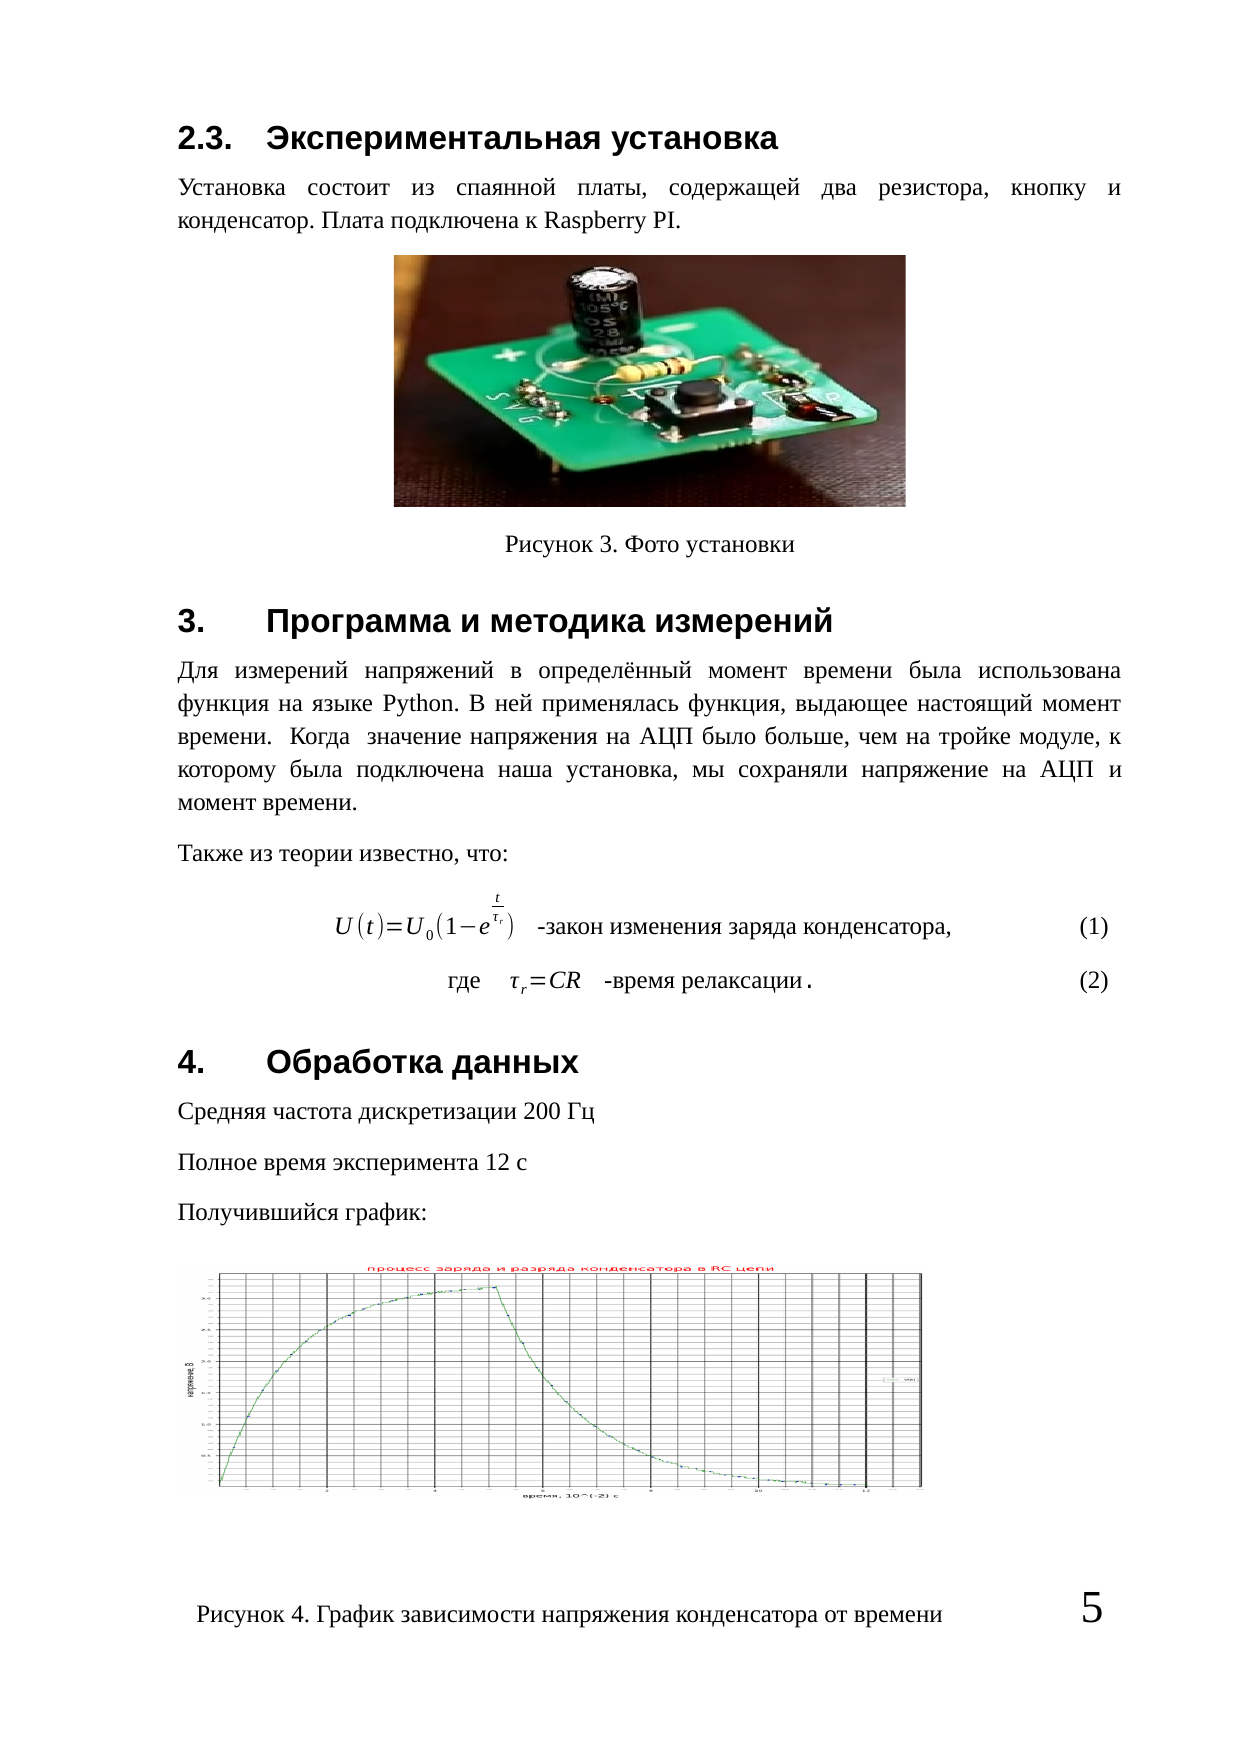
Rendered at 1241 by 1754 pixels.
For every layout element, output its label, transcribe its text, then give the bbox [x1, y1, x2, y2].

text Получившийся график: [177, 1197, 1122, 1226]
text -закон изменения заряда конденсатора, (1) [177, 889, 1122, 943]
text Полное время эксперимента 12 с [177, 1147, 1122, 1175]
text Рисунок 4. График зависимости напряжения конденсатора от времени 5 [177, 1580, 1122, 1633]
text Также из теории известно, что: [177, 838, 1122, 867]
subtitle Программа и методика измерений [177, 601, 1093, 640]
text где -время релаксации. (2) [177, 965, 1122, 998]
picture [177, 1262, 930, 1499]
text Для измерений напряжений в определённый момент времени была использована функция на языке Python. В ней применялась функция, выдающее настоящий момент времени. Когда значение напряжения на АЦП было больше, чем на тройке модуле, к которому была подключена наша установка, мы сохраняли напряжение на АЦП и момент времени. [177, 655, 1122, 816]
subtitle Экспериментальная установка [177, 118, 1093, 157]
subtitle Обработка данных [177, 1042, 1093, 1080]
picture [393, 255, 906, 507]
text Установка состоит из спаянной платы, содержащей два резистора, кнопку и конденсатор. Плата подключена к Raspberry PI. [177, 172, 1122, 234]
text Средняя частота дискретизации 200 Гц [177, 1096, 1122, 1124]
text Рисунок 3. Фото установки [177, 529, 1122, 557]
